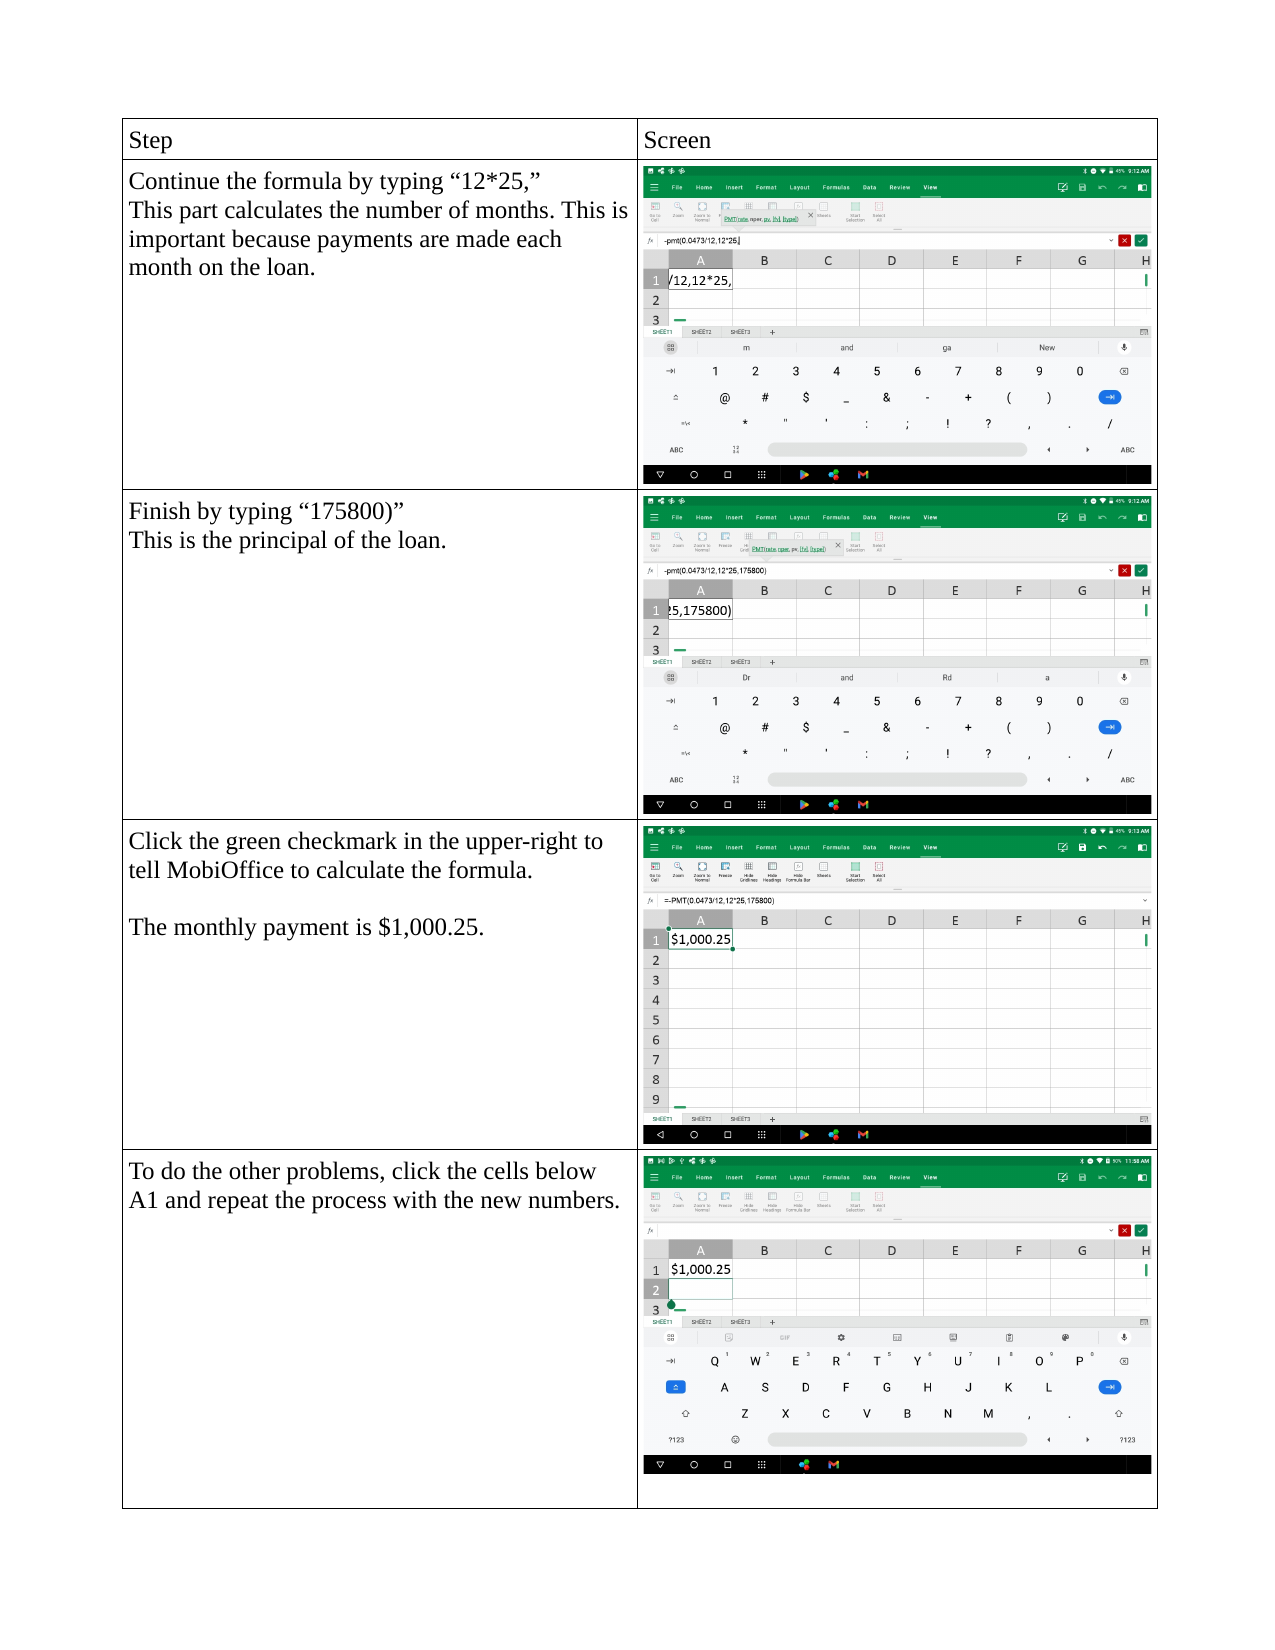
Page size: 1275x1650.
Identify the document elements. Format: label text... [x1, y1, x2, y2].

picture [643, 496, 1152, 814]
picture [643, 1156, 1152, 1474]
table_cell [638, 160, 1157, 489]
picture [643, 166, 1152, 484]
table_header Step [123, 119, 637, 159]
table_cell Click the green checkmark in the upper-right to tell MobiOffice to calculate the formula. The monthly payment is $1,000.25. [123, 820, 637, 1149]
table_cell [638, 1150, 1157, 1508]
table_cell [638, 490, 1157, 819]
table_cell To do the other problems, click the cells below A1 and repeat the process with the new numbers. [123, 1150, 637, 1508]
table_cell [638, 820, 1157, 1149]
picture [643, 826, 1152, 1144]
table_cell Finish by typing “175800)” This is the principal of the loan. [123, 490, 637, 819]
table_cell Continue the formula by typing “12*25,” This part calculates the number of months. This is important because payments are made each month on the loan. [123, 160, 637, 489]
table_header Screen [638, 119, 1157, 159]
